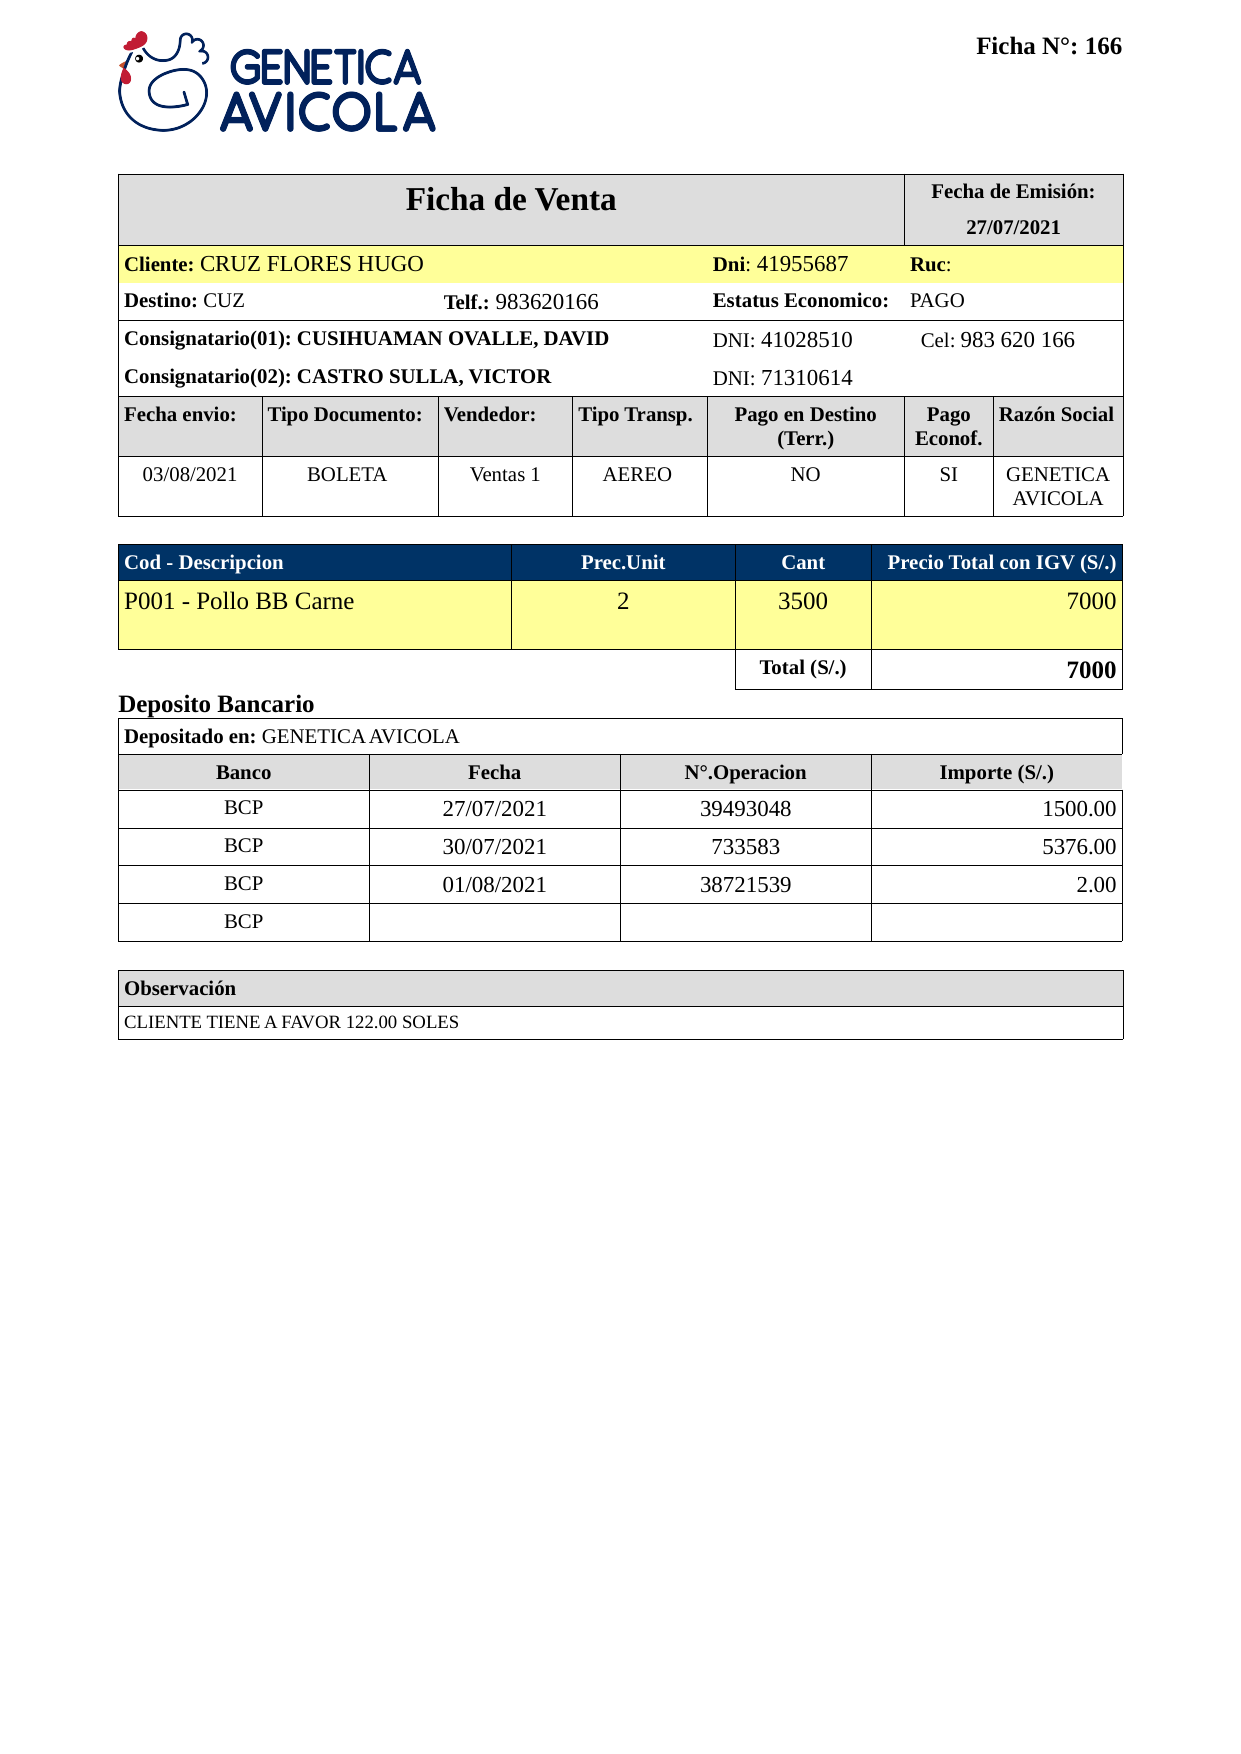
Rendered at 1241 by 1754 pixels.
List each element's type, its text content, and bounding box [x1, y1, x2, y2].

table_cell PAGO [904, 283, 1123, 320]
table_cell 30/07/2021 [370, 829, 620, 865]
table_cell BCP [119, 829, 369, 865]
text Deposito Bancario [118, 689, 1122, 718]
table_header Ficha de Venta [119, 175, 904, 245]
table_cell Destino: CUZ [119, 283, 438, 320]
table_cell 7000 [872, 581, 1122, 649]
table_cell Estatus Economico: [707, 283, 904, 320]
table_cell 27/07/2021 [370, 791, 620, 827]
table_cell 3500 [736, 581, 871, 649]
table_cell Dni: 41955687 [707, 246, 904, 283]
table_cell DNI: 71310614 [707, 358, 1123, 396]
table_header Observación [119, 971, 1123, 1006]
table_cell Cel: 983 620 166 [915, 321, 1123, 358]
table_cell Razón Social [994, 397, 1123, 456]
table_cell Consignatario(01): CUSIHUAMAN OVALLE, DAVID [119, 321, 707, 358]
table_header Depositado en: GENETICA AVICOLA [119, 719, 1122, 754]
table_cell 2.00 [872, 866, 1122, 903]
table_cell 7000 [872, 650, 1122, 689]
table_cell 03/08/2021 [119, 457, 262, 516]
table_cell [621, 904, 871, 941]
table_cell Tipo Transp. [573, 397, 707, 456]
table_cell Fecha [370, 755, 620, 789]
table_header Cant [736, 545, 871, 580]
table_cell 27/07/2021 [905, 209, 1123, 245]
table_cell Pago en Destino (Terr.) [708, 397, 904, 456]
table_cell Ventas 1 [439, 457, 572, 516]
table_cell Telf.: 983620166 [438, 283, 707, 320]
table_cell DNI: 41028510 [707, 321, 915, 358]
table_cell 01/08/2021 [370, 866, 620, 903]
table_cell [370, 904, 620, 941]
table_cell Consignatario(02): CASTRO SULLA, VICTOR [119, 358, 707, 396]
table_cell [511, 650, 735, 689]
table_cell GENETICA AVICOLA [994, 457, 1123, 516]
table_cell AEREO [573, 457, 707, 516]
table_cell 38721539 [621, 866, 871, 903]
table_cell 5376.00 [872, 829, 1122, 865]
table_cell Tipo Documento: [263, 397, 438, 456]
table_cell 39493048 [621, 791, 871, 827]
table_header Precio Total con IGV (S/.) [872, 545, 1122, 580]
table_header Prec.Unit [512, 545, 735, 580]
table_cell NO [708, 457, 904, 516]
table_cell 733583 [621, 829, 871, 865]
table_cell N°.Operacion [621, 755, 871, 789]
table_cell 1500.00 [872, 791, 1122, 827]
table_cell P001 - Pollo BB Carne [119, 581, 511, 649]
table_cell BOLETA [263, 457, 438, 516]
table_header Cod - Descripcion [119, 545, 511, 580]
table_cell BCP [119, 904, 369, 941]
table_header Fecha de Emisión: [905, 175, 1123, 209]
table_cell Cliente: CRUZ FLORES HUGO [119, 246, 707, 283]
table_cell Importe (S/.) [872, 755, 1122, 789]
table_cell Total (S/.) [736, 650, 871, 689]
table_cell [118, 650, 511, 689]
table_cell BCP [119, 791, 369, 827]
table_cell BCP [119, 866, 369, 903]
table_cell Banco [119, 755, 369, 789]
table_cell Pago Econof. [905, 397, 993, 456]
picture [118, 31, 436, 132]
table_cell Fecha envio: [119, 397, 262, 456]
table_cell [872, 904, 1122, 941]
table_cell SI [905, 457, 993, 516]
table_cell Vendedor: [439, 397, 572, 456]
table_cell Ruc: [904, 246, 1123, 283]
table_cell 2 [512, 581, 735, 649]
table_cell CLIENTE TIENE A FAVOR 122.00 SOLES [119, 1007, 1123, 1039]
